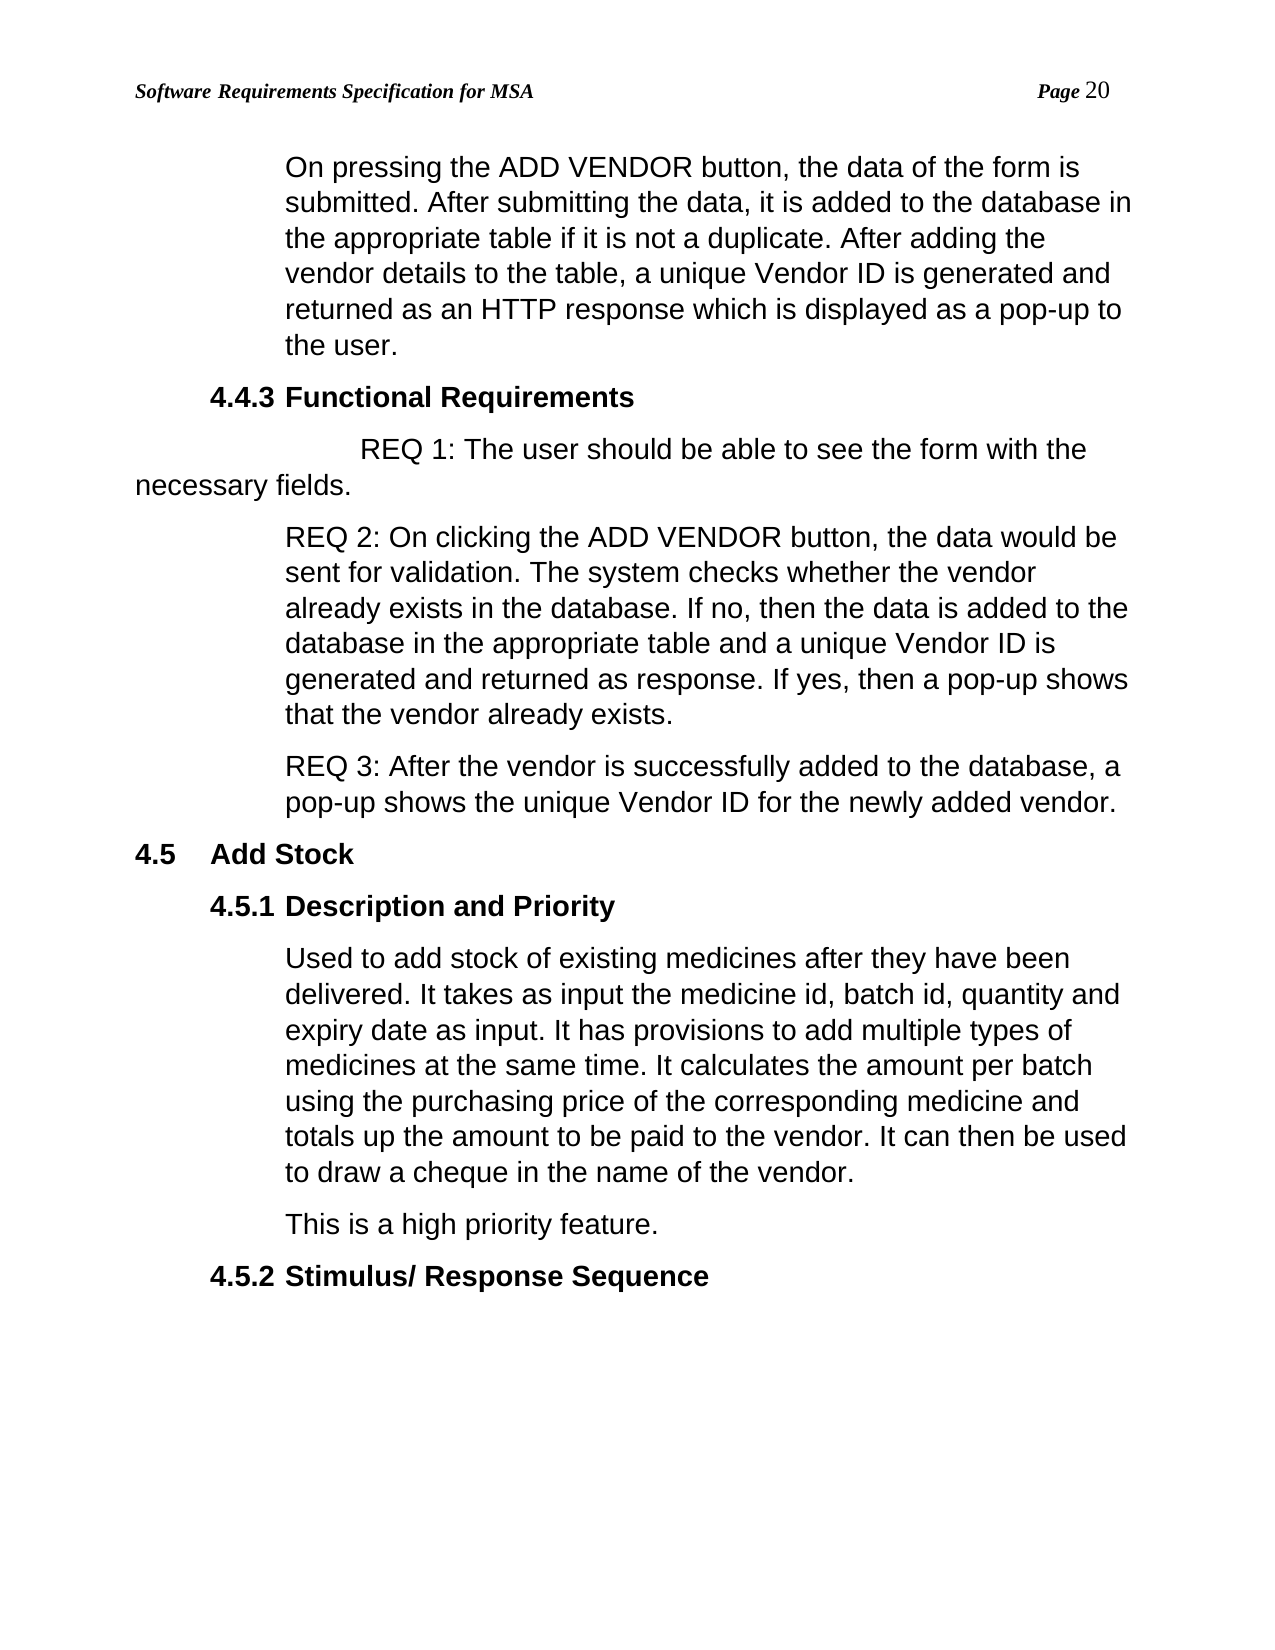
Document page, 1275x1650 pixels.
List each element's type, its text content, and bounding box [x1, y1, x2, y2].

subtitle REQ 2: On clicking the ADD VENDOR button, the data would be sent for validation. The system checks whether the vendor already exists in the database. If no, then the data is added to the database in the appropriate table and a unique Vendor ID is generated and returned as response. If yes, then a pop-up shows that the vendor already exists. [285, 520, 1140, 731]
subtitle On pressing the ADD VENDOR button, the data of the form is submitted. After submitting the data, it is added to the database in the appropriate table if it is not a duplicate. After adding the vendor details to the table, a unique Vendor ID is generated and returned as an HTTP response which is displayed as a pop-up to the user. [285, 150, 1140, 361]
subtitle REQ 1: The user should be able to see the form with the necessary fields. [135, 432, 1140, 501]
subtitle 4.5 Add Stock [135, 837, 1140, 871]
subtitle Used to add stock of existing medicines after they have been delivered. It takes as input the medicine id, batch id, quantity and expiry date as input. It has provisions to add multiple types of medicines at the same time. It calculates the amount per batch using the purchasing price of the corresponding medicine and totals up the amount to be paid to the vendor. It can then be used to draw a cheque in the name of the vendor. [285, 942, 1140, 1188]
subtitle 4.5.1 Description and Priority [135, 889, 1140, 923]
subtitle 4.4.3 Functional Requirements [135, 380, 1140, 413]
subtitle 4.5.2 Stimulus/ Response Sequence [135, 1259, 1140, 1293]
subtitle REQ 3: After the vendor is successfully added to the database, a pop-up shows the unique Vendor ID for the newly added vendor. [285, 749, 1140, 818]
subtitle This is a high priority feature. [210, 1207, 1140, 1240]
